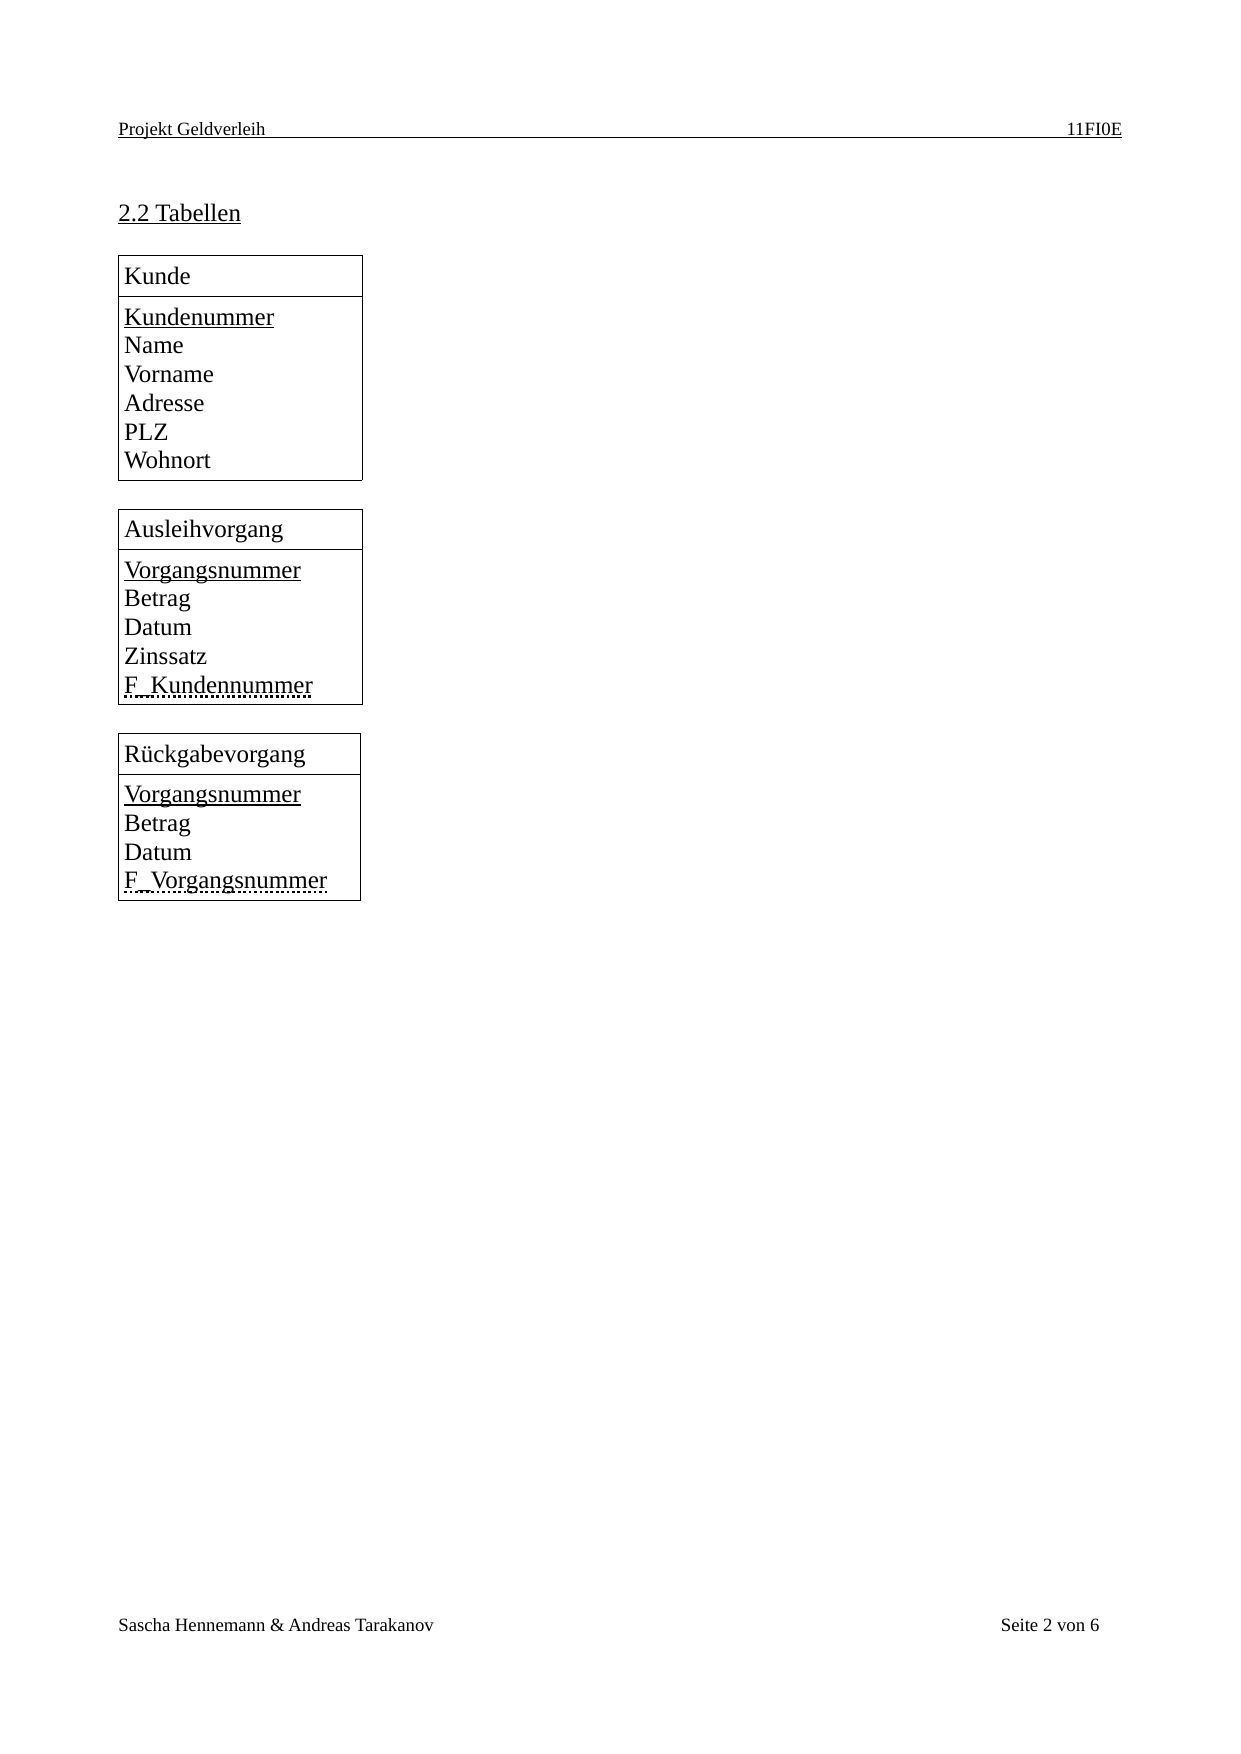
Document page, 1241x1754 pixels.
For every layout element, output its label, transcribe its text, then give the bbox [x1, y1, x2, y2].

table_header Ausleihvorgang [119, 510, 362, 549]
table_cell Vorgangsnummer Betrag Datum F_Vorgangsnummer [119, 775, 360, 900]
table_cell Vorgangsnummer Betrag Datum Zinssatz F_Kundennummer [119, 550, 362, 704]
table_cell Kundenummer Name Vorname Adresse PLZ Wohnort [119, 297, 362, 480]
table_header Kunde [119, 256, 362, 296]
text 2.2 Tabellen [118, 198, 1122, 227]
table_header Rückgabevorgang [119, 734, 360, 773]
